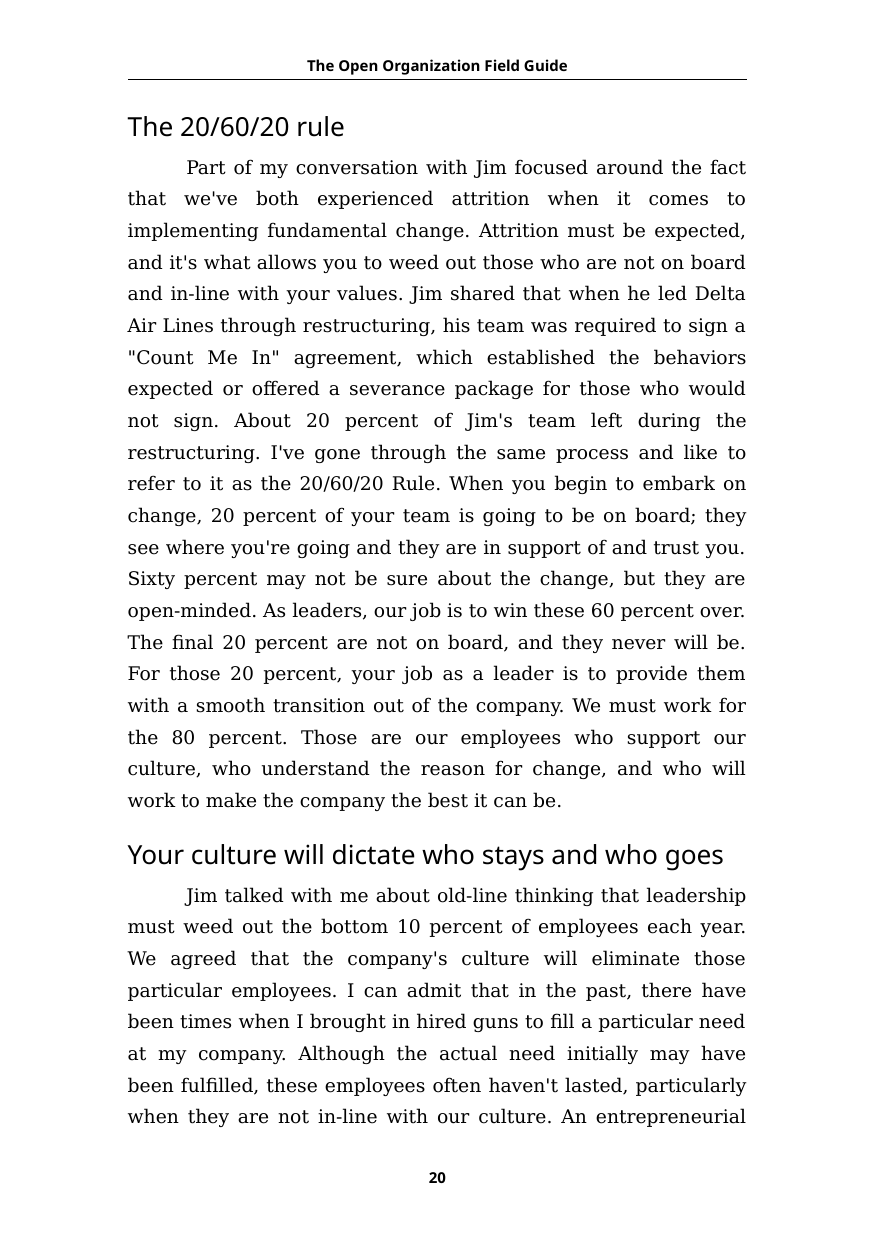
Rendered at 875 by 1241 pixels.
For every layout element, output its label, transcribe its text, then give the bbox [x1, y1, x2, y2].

subtitle The 20/60/20 rule [127, 108, 747, 144]
text Jim talked with me about old-line thinking that leadership must weed out the bottom 10 percent of employees each year. We agreed that the company's culture will eliminate those particular employees. I can admit that in the past, there have been times when I brought in hired guns to fill a particular need at my company. Although the actual need initially may have been fulfilled, these employees often haven't lasted, particularly when they are not in-line with our culture. An entrepreneurial [127, 884, 747, 1128]
subtitle Your culture will dictate who stays and who goes [127, 836, 747, 872]
text Part of my conversation with Jim focused around the fact that we've both experienced attrition when it comes to implementing fundamental change. Attrition must be expected, and it's what allows you to weed out those who are not on board and in-line with your values. Jim shared that when he led Delta Air Lines through restructuring, his team was required to sign a "Count Me In" agreement, which established the behaviors expected or offered a severance package for those who would not sign. About 20 percent of Jim's team left during the restructuring. I've gone through the same process and like to refer to it as the 20/60/20 Rule. When you begin to embark on change, 20 percent of your team is going to be on board; they see where you're going and they are in support of and trust you. Sixty percent may not be sure about the change, but they are open-minded. As leaders, our job is to win these 60 percent over. The final 20 percent are not on board, and they never will be. For those 20 percent, your job as a leader is to provide them with a smooth transition out of the company. We must work for the 80 percent. Those are our employees who support our culture, who understand the reason for change, and who will work to make the company the best it can be. [127, 157, 747, 812]
